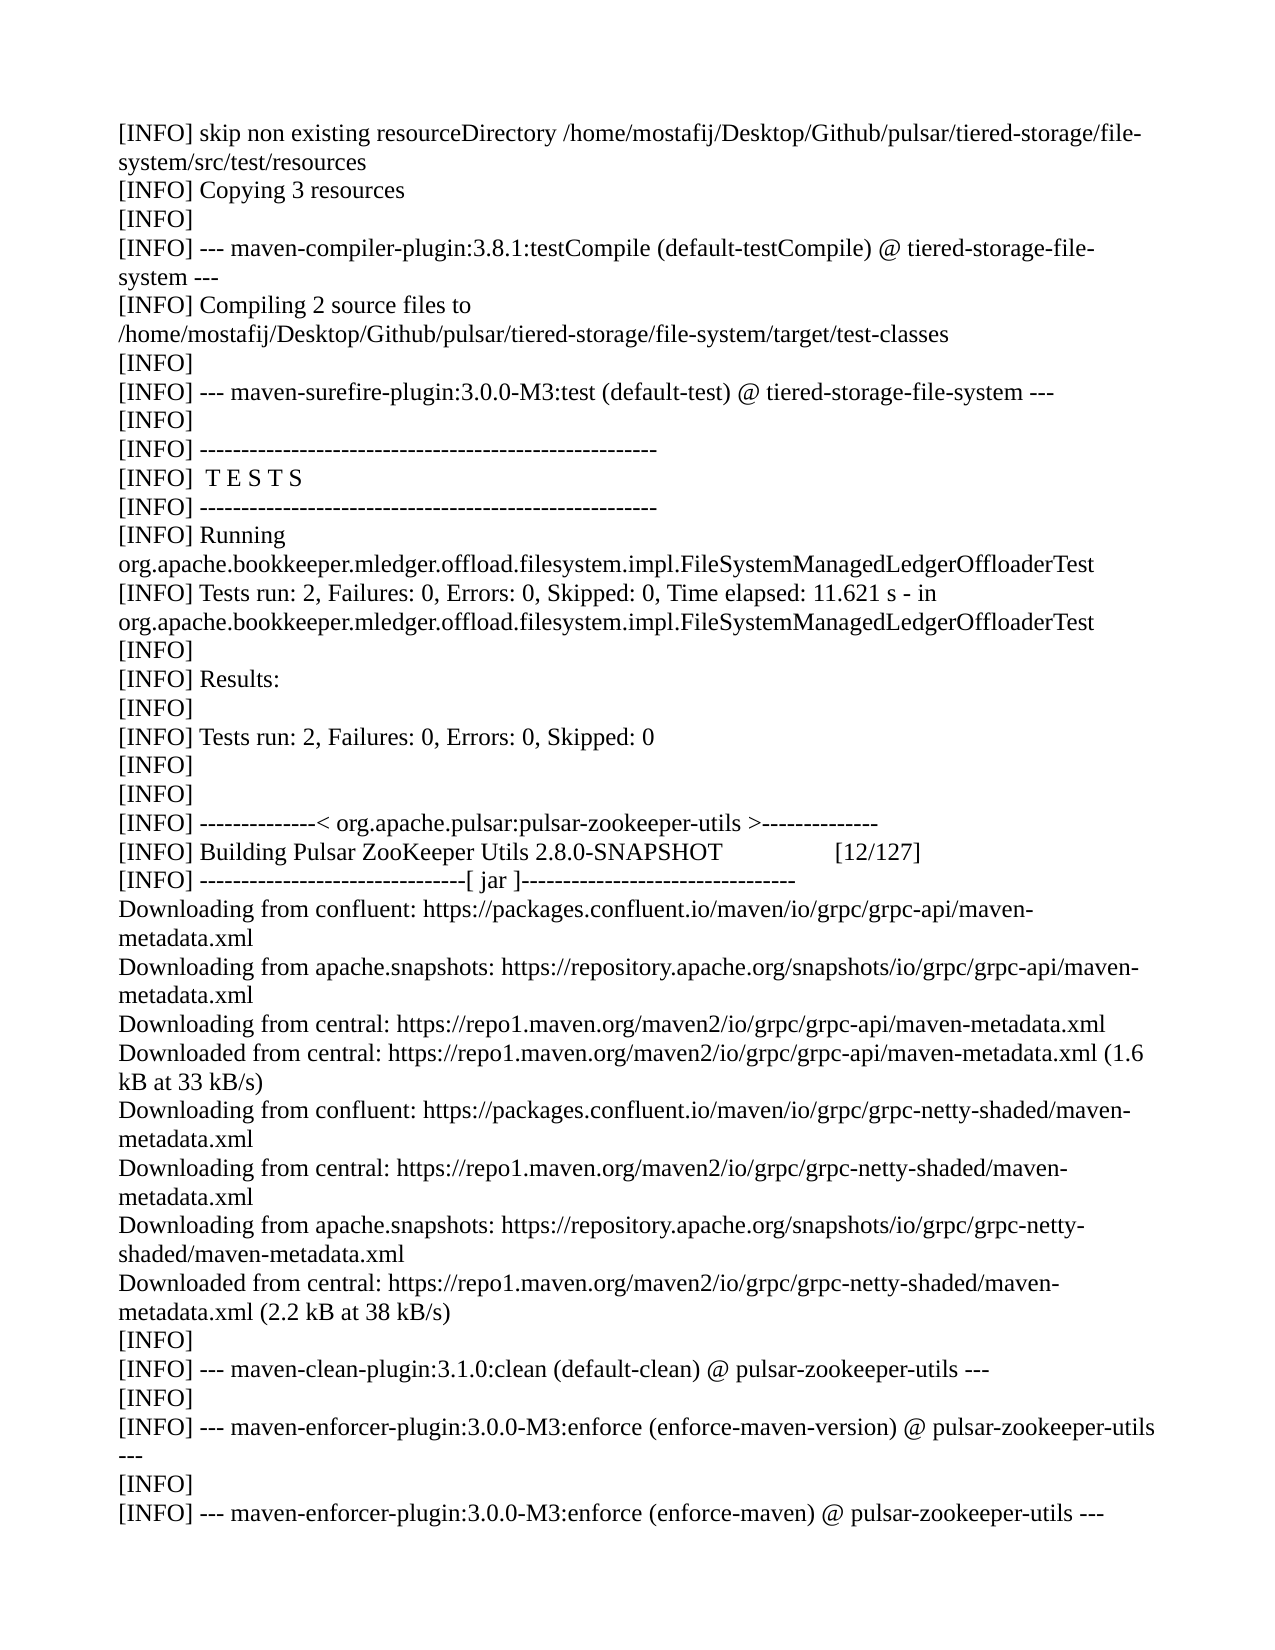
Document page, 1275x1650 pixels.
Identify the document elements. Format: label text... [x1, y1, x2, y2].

text [INFO] Tests run: 2, Failures: 0, Errors: 0, Skipped: 0, Time elapsed: 11.621 s - in org.apache.bookkeeper.mledger.offload.filesystem.impl.FileSystemManagedLedgerOffloaderTest [118, 578, 1157, 636]
text [INFO] Building Pulsar ZooKeeper Utils 2.8.0-SNAPSHOT [12/127] [118, 837, 1157, 866]
text [INFO] --- maven-surefire-plugin:3.0.0-M3:test (default-test) @ tiered-storage-file-system --- [118, 377, 1157, 406]
text [INFO] --------------< org.apache.pulsar:pulsar-zookeeper-utils >-------------- [118, 808, 1157, 837]
text [INFO] ------------------------------------------------------- [118, 492, 1157, 521]
text [INFO] Tests run: 2, Failures: 0, Errors: 0, Skipped: 0 [118, 722, 1157, 751]
text Downloading from confluent: https://packages.confluent.io/maven/io/grpc/grpc-api/maven-metadata.xml [118, 894, 1157, 952]
text Downloaded from central: https://repo1.maven.org/maven2/io/grpc/grpc-api/maven-metadata.xml (1.6 kB at 33 kB/s) [118, 1038, 1157, 1096]
text [INFO] Running org.apache.bookkeeper.mledger.offload.filesystem.impl.FileSystemManagedLedgerOffloaderTest [118, 521, 1157, 578]
text [INFO] [118, 348, 1157, 377]
text [INFO] skip non existing resourceDirectory /home/mostafij/Desktop/Github/pulsar/tiered-storage/file-system/src/test/resources [118, 118, 1157, 176]
text [INFO] ------------------------------------------------------- [118, 434, 1157, 463]
text [INFO] --------------------------------[ jar ]--------------------------------- [118, 866, 1157, 894]
text [INFO] [118, 636, 1157, 664]
text Downloaded from central: https://repo1.maven.org/maven2/io/grpc/grpc-netty-shaded/maven-metadata.xml (2.2 kB at 38 kB/s) [118, 1268, 1157, 1326]
text [INFO] [118, 1469, 1157, 1498]
text [INFO] Copying 3 resources [118, 176, 1157, 204]
text Downloading from apache.snapshots: https://repository.apache.org/snapshots/io/grpc/grpc-api/maven-metadata.xml [118, 952, 1157, 1009]
text [INFO] Compiling 2 source files to /home/mostafij/Desktop/Github/pulsar/tiered-storage/file-system/target/test-classes [118, 291, 1157, 348]
text [INFO] --- maven-compiler-plugin:3.8.1:testCompile (default-testCompile) @ tiered-storage-file-system --- [118, 233, 1157, 291]
text Downloading from apache.snapshots: https://repository.apache.org/snapshots/io/grpc/grpc-netty-shaded/maven-metadata.xml [118, 1211, 1157, 1268]
text [INFO] Results: [118, 664, 1157, 693]
text [INFO] [118, 406, 1157, 434]
text [INFO] [118, 693, 1157, 722]
text [INFO] [118, 204, 1157, 233]
text [INFO] [118, 1326, 1157, 1354]
text [INFO] --- maven-enforcer-plugin:3.0.0-M3:enforce (enforce-maven-version) @ pulsar-zookeeper-utils --- [118, 1412, 1157, 1469]
text Downloading from central: https://repo1.maven.org/maven2/io/grpc/grpc-netty-shaded/maven-metadata.xml [118, 1153, 1157, 1211]
text [INFO] [118, 751, 1157, 779]
text [INFO] T E S T S [118, 463, 1157, 492]
text [INFO] --- maven-enforcer-plugin:3.0.0-M3:enforce (enforce-maven) @ pulsar-zookeeper-utils --- [118, 1498, 1157, 1527]
text Downloading from central: https://repo1.maven.org/maven2/io/grpc/grpc-api/maven-metadata.xml [118, 1009, 1157, 1038]
text [INFO] --- maven-clean-plugin:3.1.0:clean (default-clean) @ pulsar-zookeeper-utils --- [118, 1354, 1157, 1383]
text [INFO] [118, 1383, 1157, 1412]
text [INFO] [118, 779, 1157, 808]
text Downloading from confluent: https://packages.confluent.io/maven/io/grpc/grpc-netty-shaded/maven-metadata.xml [118, 1096, 1157, 1153]
